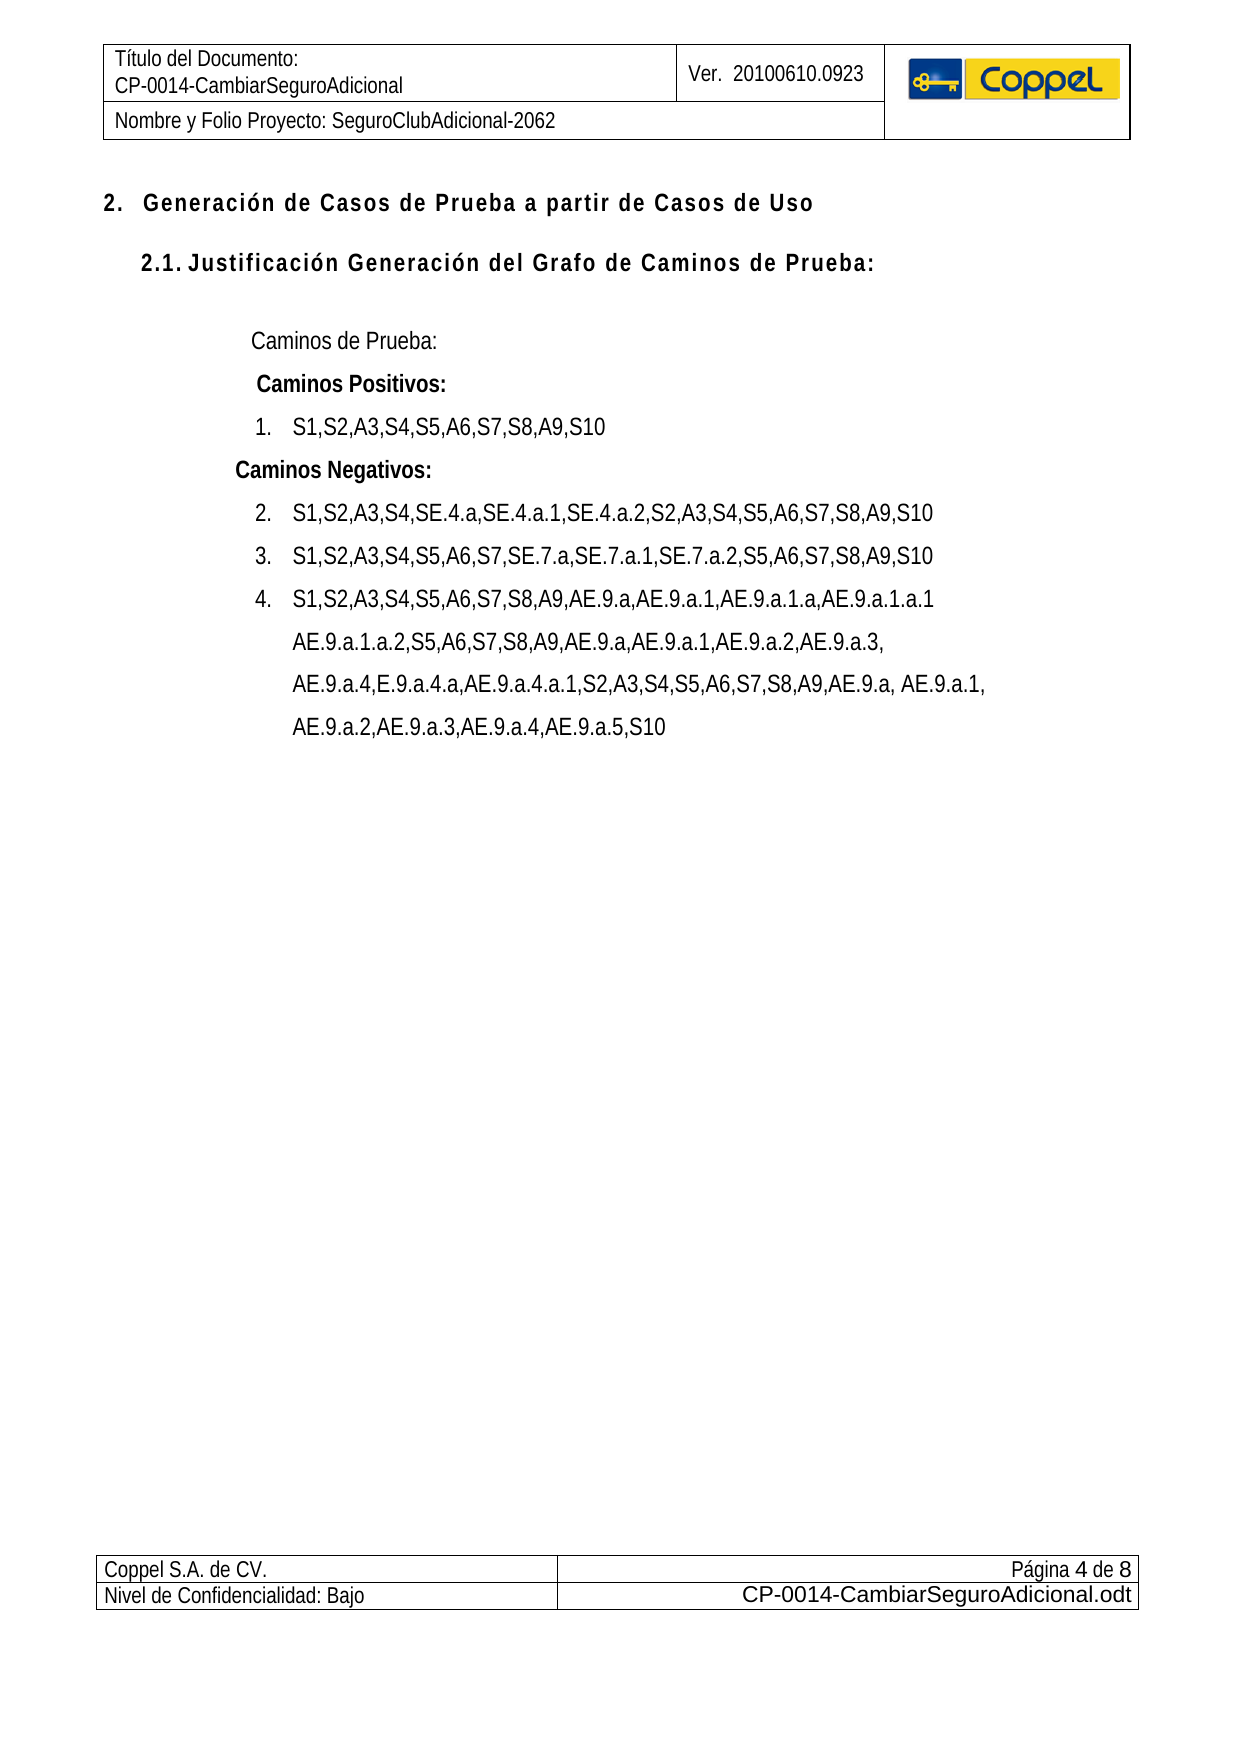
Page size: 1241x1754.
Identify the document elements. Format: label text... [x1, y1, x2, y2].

text Caminos de Prueba: [251, 326, 1131, 355]
list S1,S2,A3,S4,S5,A6,S7,SE.7.a,SE.7.a.1,SE.7.a.2,S5,A6,S7,S8,A9,S10 [255, 541, 1131, 569]
subtitle Justificación Generación del Grafo de Caminos de Prueba: [141, 248, 1131, 277]
text Caminos Positivos: [251, 369, 1131, 398]
subtitle Generación de Casos de Prueba a partir de Casos de Uso [103, 188, 1131, 217]
list S1,S2,A3,S4,S5,A6,S7,S8,A9,S10 [255, 412, 1131, 441]
list Caminos Negativos: [141, 455, 1131, 483]
list S1,S2,A3,S4,S5,A6,S7,S8,A9,AE.9.a,AE.9.a.1,AE.9.a.1.a,AE.9.a.1.a.1 AE.9.a.1.a.2,S5,A6,S7,S8,A9,AE.9.a,AE.9.a.1,AE.9.a.2,AE.9.a.3, AE.9.a.4,E.9.a.4.a,AE.9.a.4.a.1,S2,A3,S4,S5,A6,S7,S8,A9,AE.9.a, AE.9.a.1, AE.9.a.2,AE.9.a.3,AE.9.a.4,AE.9.a.5,S10 [255, 583, 1131, 741]
list S1,S2,A3,S4,SE.4.a,SE.4.a.1,SE.4.a.2,S2,A3,S4,S5,A6,S7,S8,A9,S10 [255, 498, 1131, 526]
